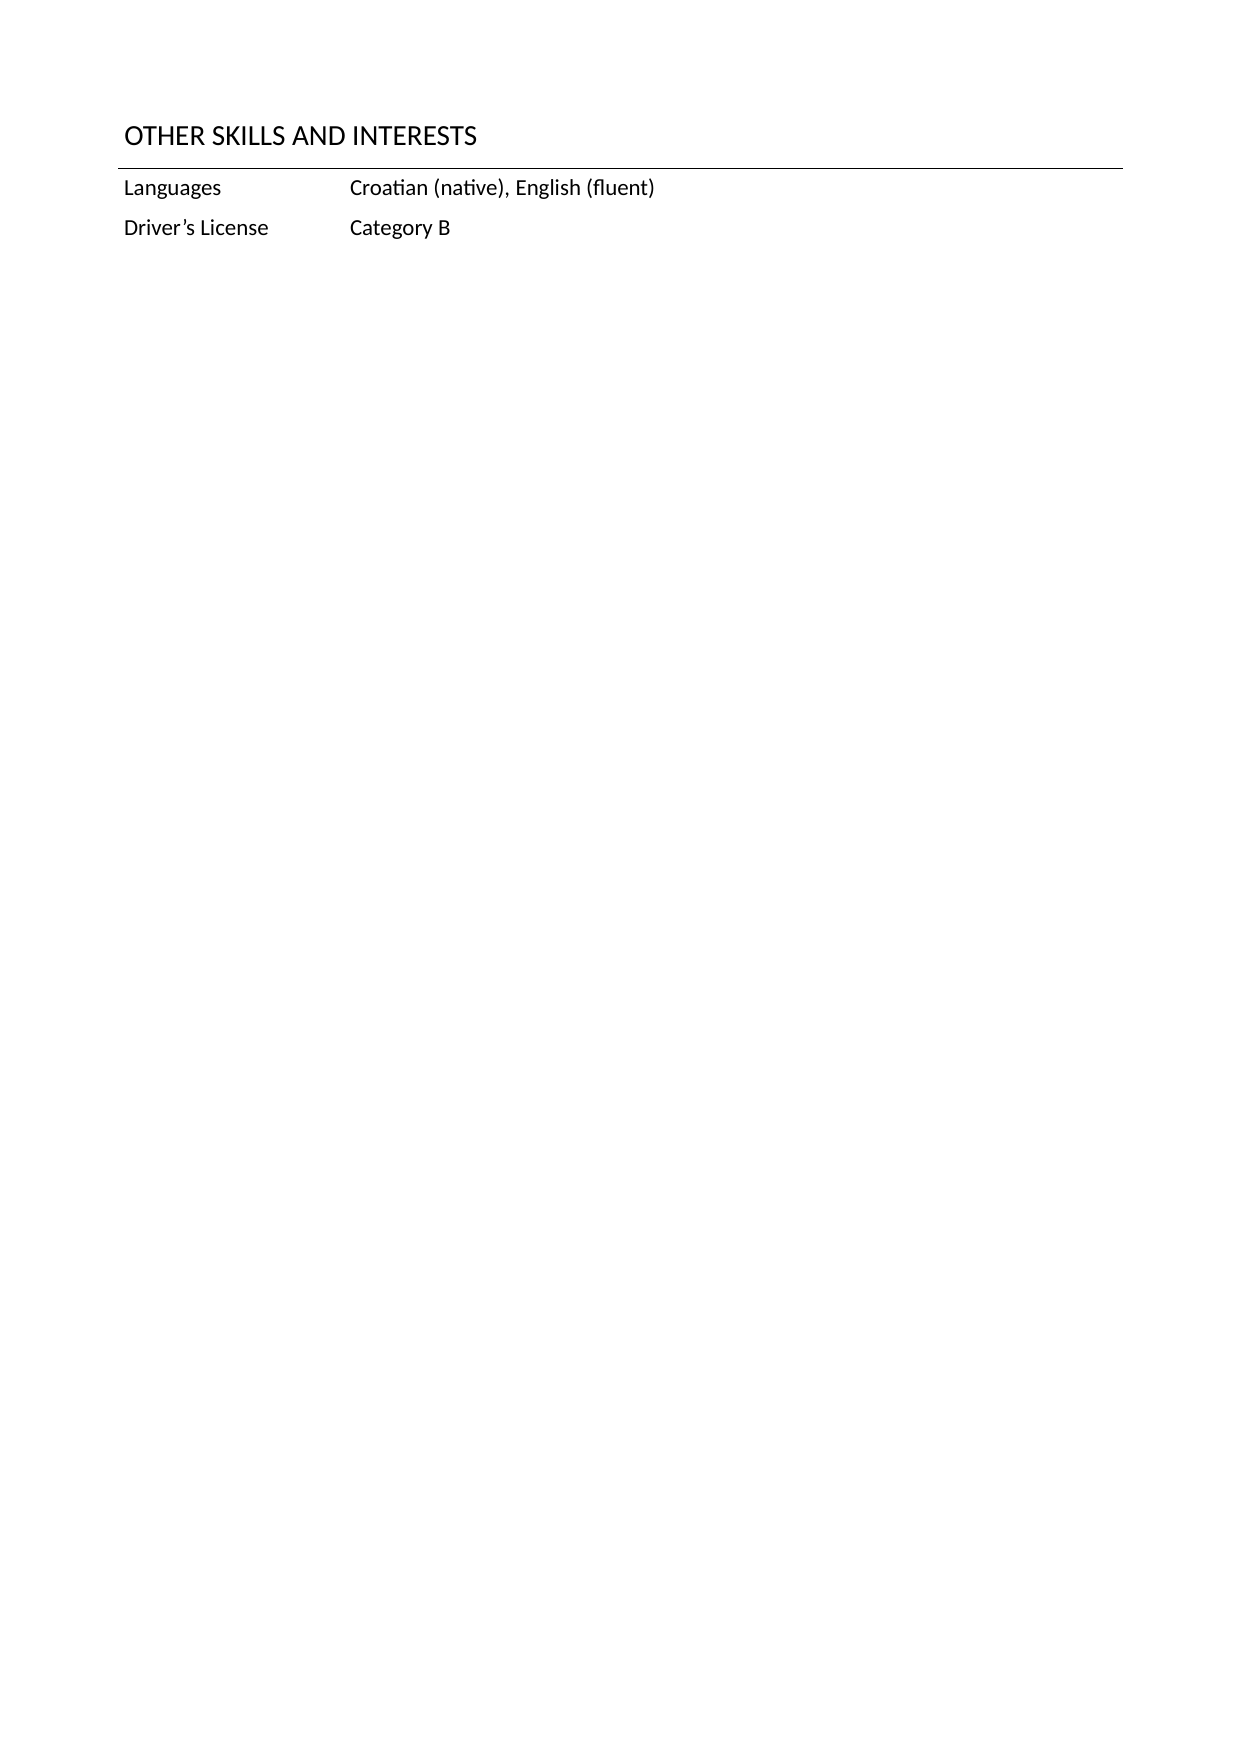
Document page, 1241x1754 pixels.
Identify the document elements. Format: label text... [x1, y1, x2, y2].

table_header other Skills and interests [118, 99, 1122, 168]
table_cell Croatian (native), English (fluent) [344, 169, 1122, 207]
table_cell Driver’s License [118, 207, 344, 247]
table_cell Category B [344, 207, 1122, 247]
table_cell Languages [118, 169, 344, 207]
